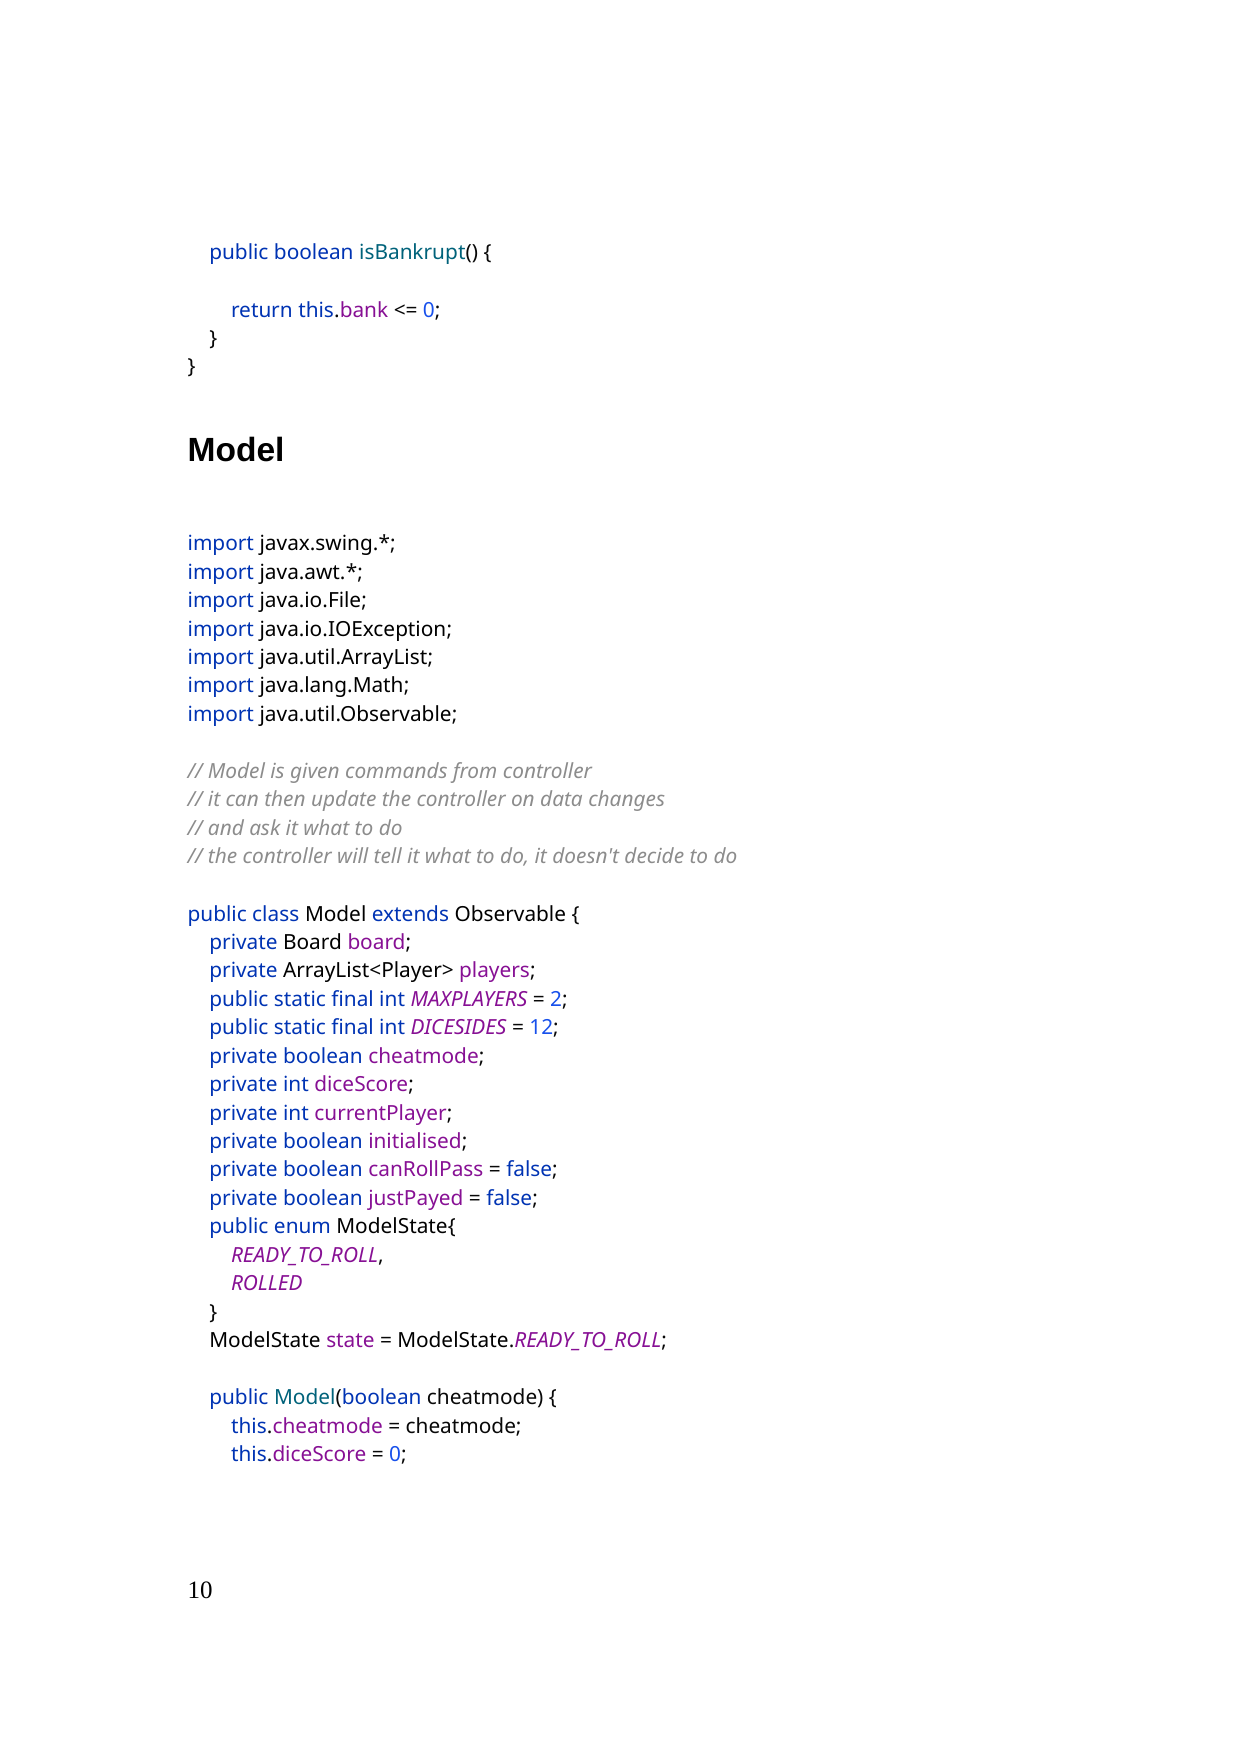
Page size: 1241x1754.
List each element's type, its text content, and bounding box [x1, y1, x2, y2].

subtitle Model [187, 429, 1053, 468]
text public boolean isBankrupt() { return this.bank <= 0; } } [187, 209, 1053, 409]
text import javax.swing.*; import java.awt.*; import java.io.File; import java.io.IOException; import java.util.ArrayList; import java.lang.Math; import java.util.Observable; // Model is given commands from controller // it can then update the controller on data changes // and ask it what to do // the controller will tell it what to do, it doesn't decide to do public class Model extends Observable { private Board board; private ArrayList<Player> players; public static final int MAXPLAYERS = 2; public static final int DICESIDES = 12; private boolean cheatmode; private int diceScore; private int currentPlayer; private boolean initialised; private boolean canRollPass = false; private boolean justPayed = false; public enum ModelState{ READY_TO_ROLL, ROLLED } ModelState state = ModelState.READY_TO_ROLL; public Model(boolean cheatmode) { this.cheatmode = cheatmode; this.diceScore = 0; [187, 528, 1053, 1525]
